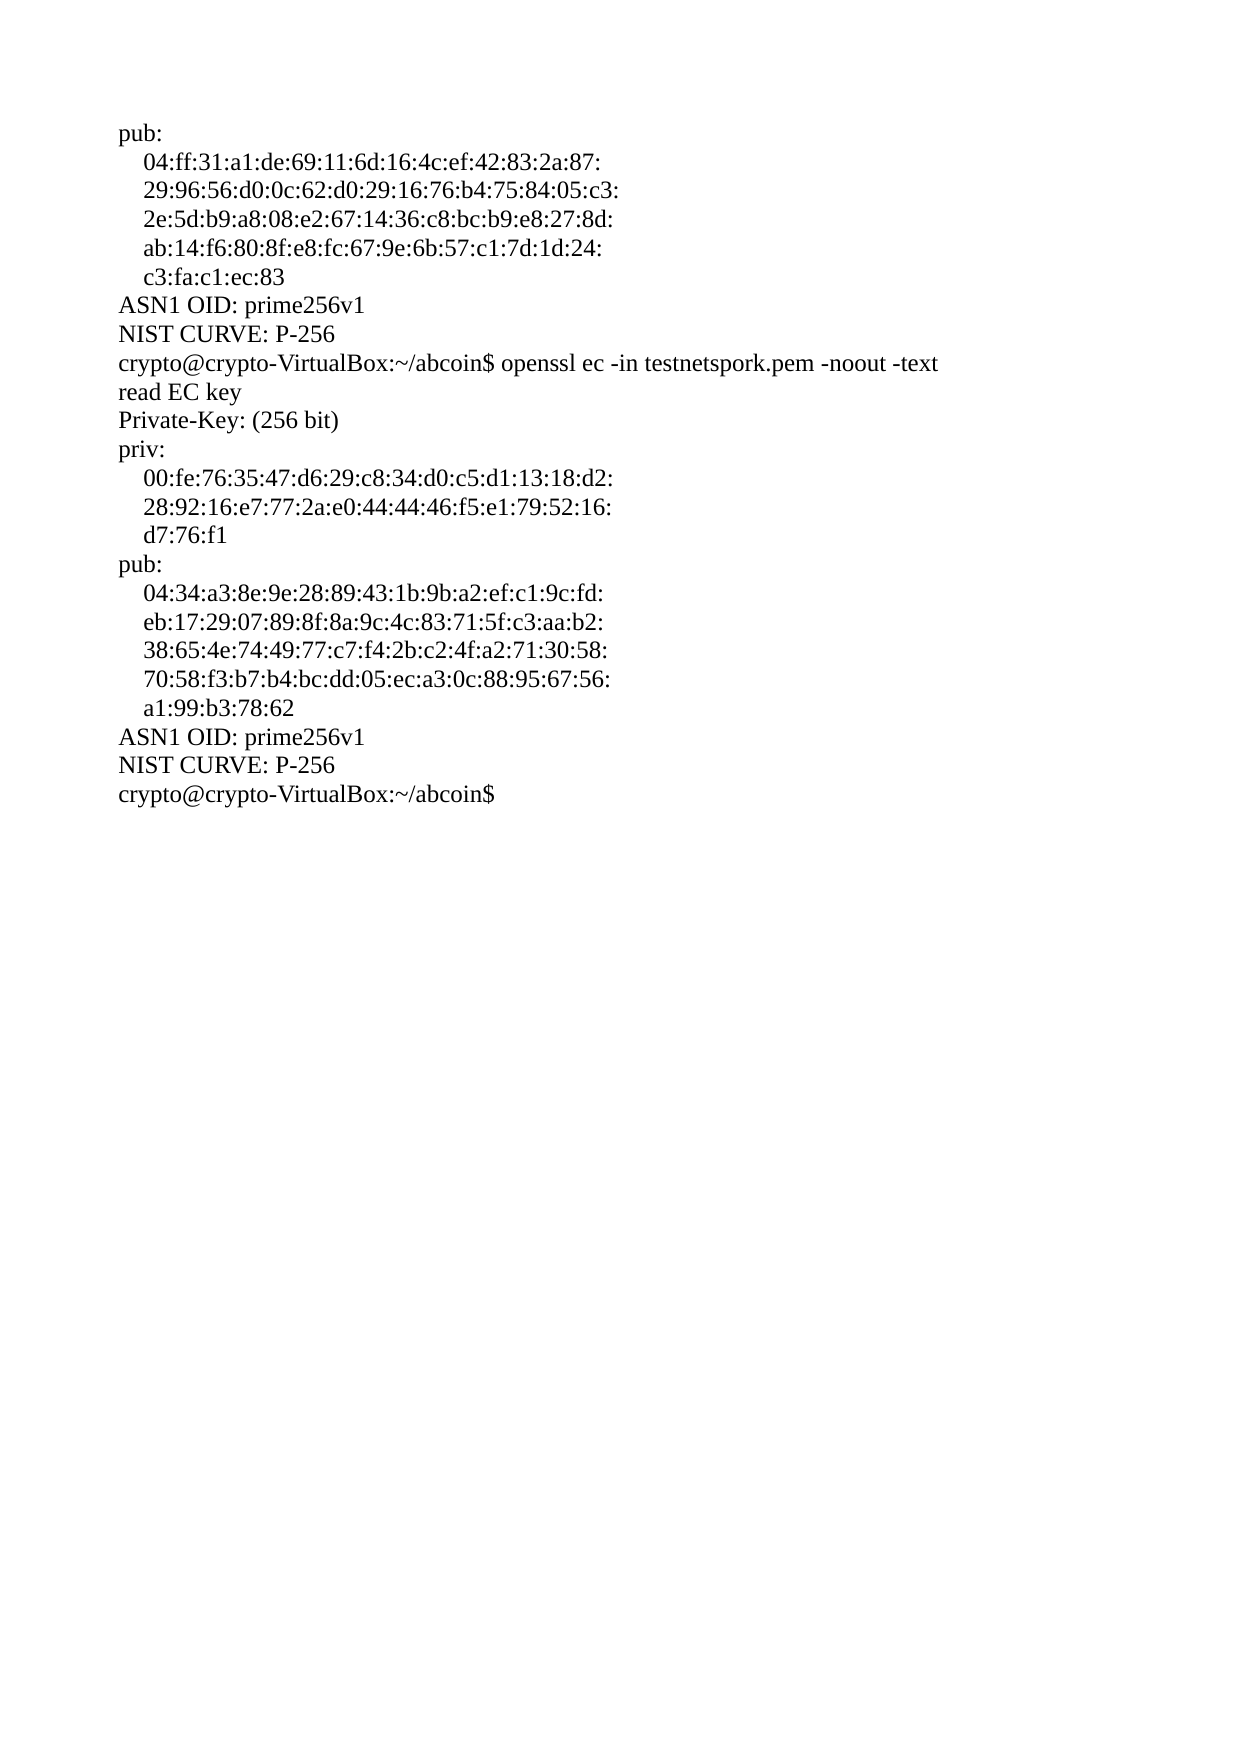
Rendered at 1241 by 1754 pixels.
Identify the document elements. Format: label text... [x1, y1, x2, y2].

text NIST CURVE: P-256 [118, 751, 1122, 779]
text 04:ff:31:a1:de:69:11:6d:16:4c:ef:42:83:2a:87: [118, 147, 1122, 176]
text Private-Key: (256 bit) [118, 406, 1122, 434]
text priv: [118, 434, 1122, 463]
text pub: [118, 549, 1122, 578]
text a1:99:b3:78:62 [118, 693, 1122, 722]
text read EC key [118, 377, 1122, 406]
text ASN1 OID: prime256v1 [118, 291, 1122, 319]
text 00:fe:76:35:47:d6:29:c8:34:d0:c5:d1:13:18:d2: [118, 463, 1122, 492]
text 04:34:a3:8e:9e:28:89:43:1b:9b:a2:ef:c1:9c:fd: [118, 578, 1122, 607]
text 28:92:16:e7:77:2a:e0:44:44:46:f5:e1:79:52:16: [118, 492, 1122, 521]
text pub: [118, 118, 1122, 147]
text eb:17:29:07:89:8f:8a:9c:4c:83:71:5f:c3:aa:b2: [118, 607, 1122, 636]
text 38:65:4e:74:49:77:c7:f4:2b:c2:4f:a2:71:30:58: [118, 636, 1122, 664]
text crypto@crypto-VirtualBox:~/abcoin$ openssl ec -in testnetspork.pem -noout -text [118, 348, 1122, 377]
text 2e:5d:b9:a8:08:e2:67:14:36:c8:bc:b9:e8:27:8d: [118, 204, 1122, 233]
text NIST CURVE: P-256 [118, 319, 1122, 348]
text c3:fa:c1:ec:83 [118, 262, 1122, 291]
text 70:58:f3:b7:b4:bc:dd:05:ec:a3:0c:88:95:67:56: [118, 664, 1122, 693]
text 29:96:56:d0:0c:62:d0:29:16:76:b4:75:84:05:c3: [118, 176, 1122, 204]
text ASN1 OID: prime256v1 [118, 722, 1122, 751]
text ab:14:f6:80:8f:e8:fc:67:9e:6b:57:c1:7d:1d:24: [118, 233, 1122, 262]
text crypto@crypto-VirtualBox:~/abcoin$ [118, 779, 1122, 808]
text d7:76:f1 [118, 521, 1122, 549]
